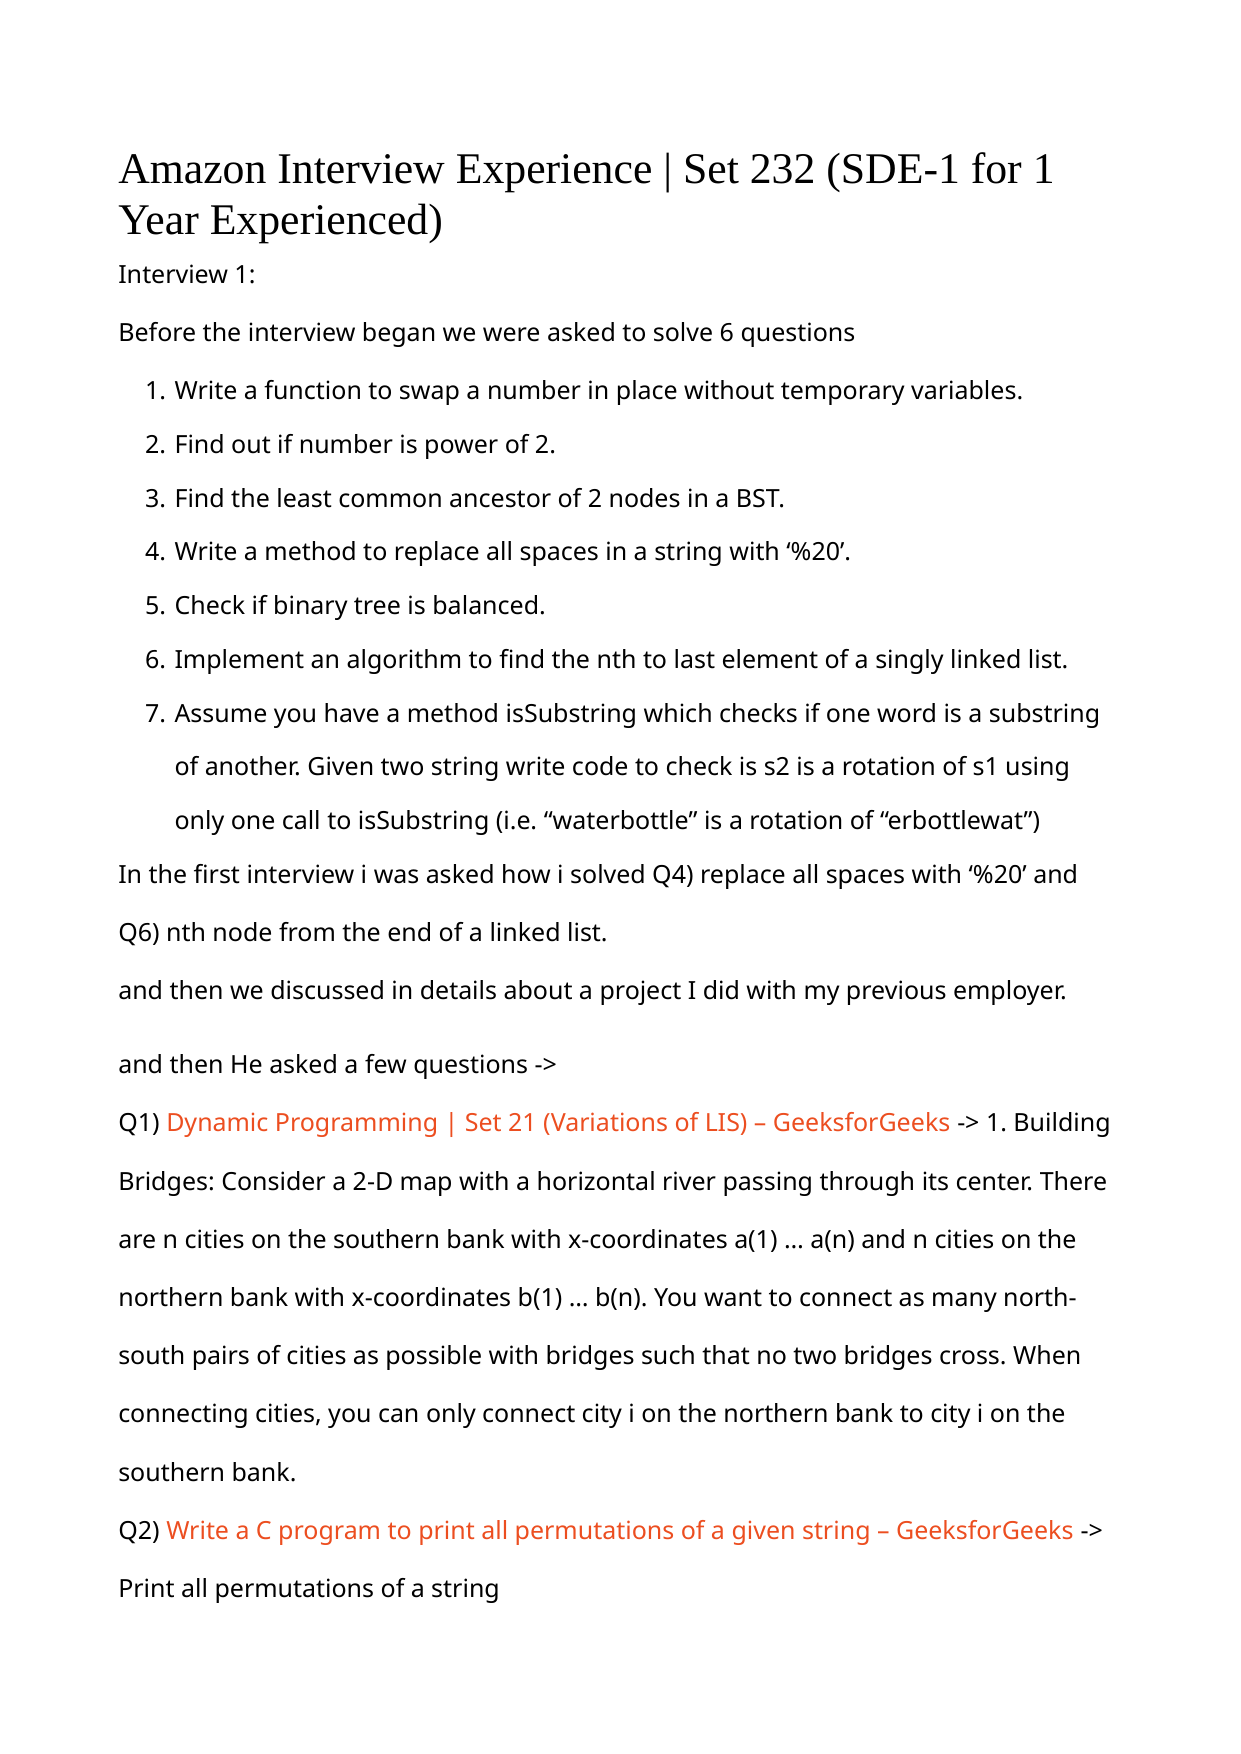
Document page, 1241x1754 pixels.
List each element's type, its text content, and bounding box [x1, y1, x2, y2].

text Q2) Write a C program to print all permutations of a given string – GeeksforGeeks -> Print all permutations of a string [118, 1513, 1122, 1605]
list Find out if number is power of 2. [174, 426, 1122, 461]
text In the first interview i was asked how i solved Q4) replace all spaces with ‘%20’ and Q6) nth node from the end of a linked list. and then we discussed in details about a project I did with my previous employer. [118, 856, 1122, 1007]
list Assume you have a method isSubstring which checks if one word is a substring of another. Given two string write code to check is s2 is a rotation of s1 using only one call to isSubstring (i.e. “waterbottle” is a rotation of “erbottlewat”) [174, 695, 1122, 837]
list Write a method to replace all spaces in a string with ‘%20’. [174, 534, 1122, 568]
list Write a function to swap a number in place without temporary variables. [174, 373, 1122, 407]
subtitle Amazon Interview Experience | Set 232 (SDE-1 for 1 Year Experienced) [118, 143, 1122, 244]
list Implement an algorithm to find the nth to last element of a singly linked list. [174, 641, 1122, 676]
text and then He asked a few questions -> Q1) Dynamic Programming | Set 21 (Variations of LIS) – GeeksforGeeks -> 1. Building Bridges: Consider a 2-D map with a horizontal river passing through its center. There are n cities on the southern bank with x-coordinates a(1) … a(n) and n cities on the northern bank with x-coordinates b(1) … b(n). You want to connect as many north-south pairs of cities as possible with bridges such that no two bridges cross. When connecting cities, you can only connect city i on the northern bank to city i on the southern bank. [118, 1047, 1122, 1488]
text Interview 1: Before the interview began we were asked to solve 6 questions [118, 256, 1122, 348]
list Find the least common ancestor of 2 nodes in a BST. [174, 480, 1122, 514]
list Check if binary tree is balanced. [174, 588, 1122, 622]
